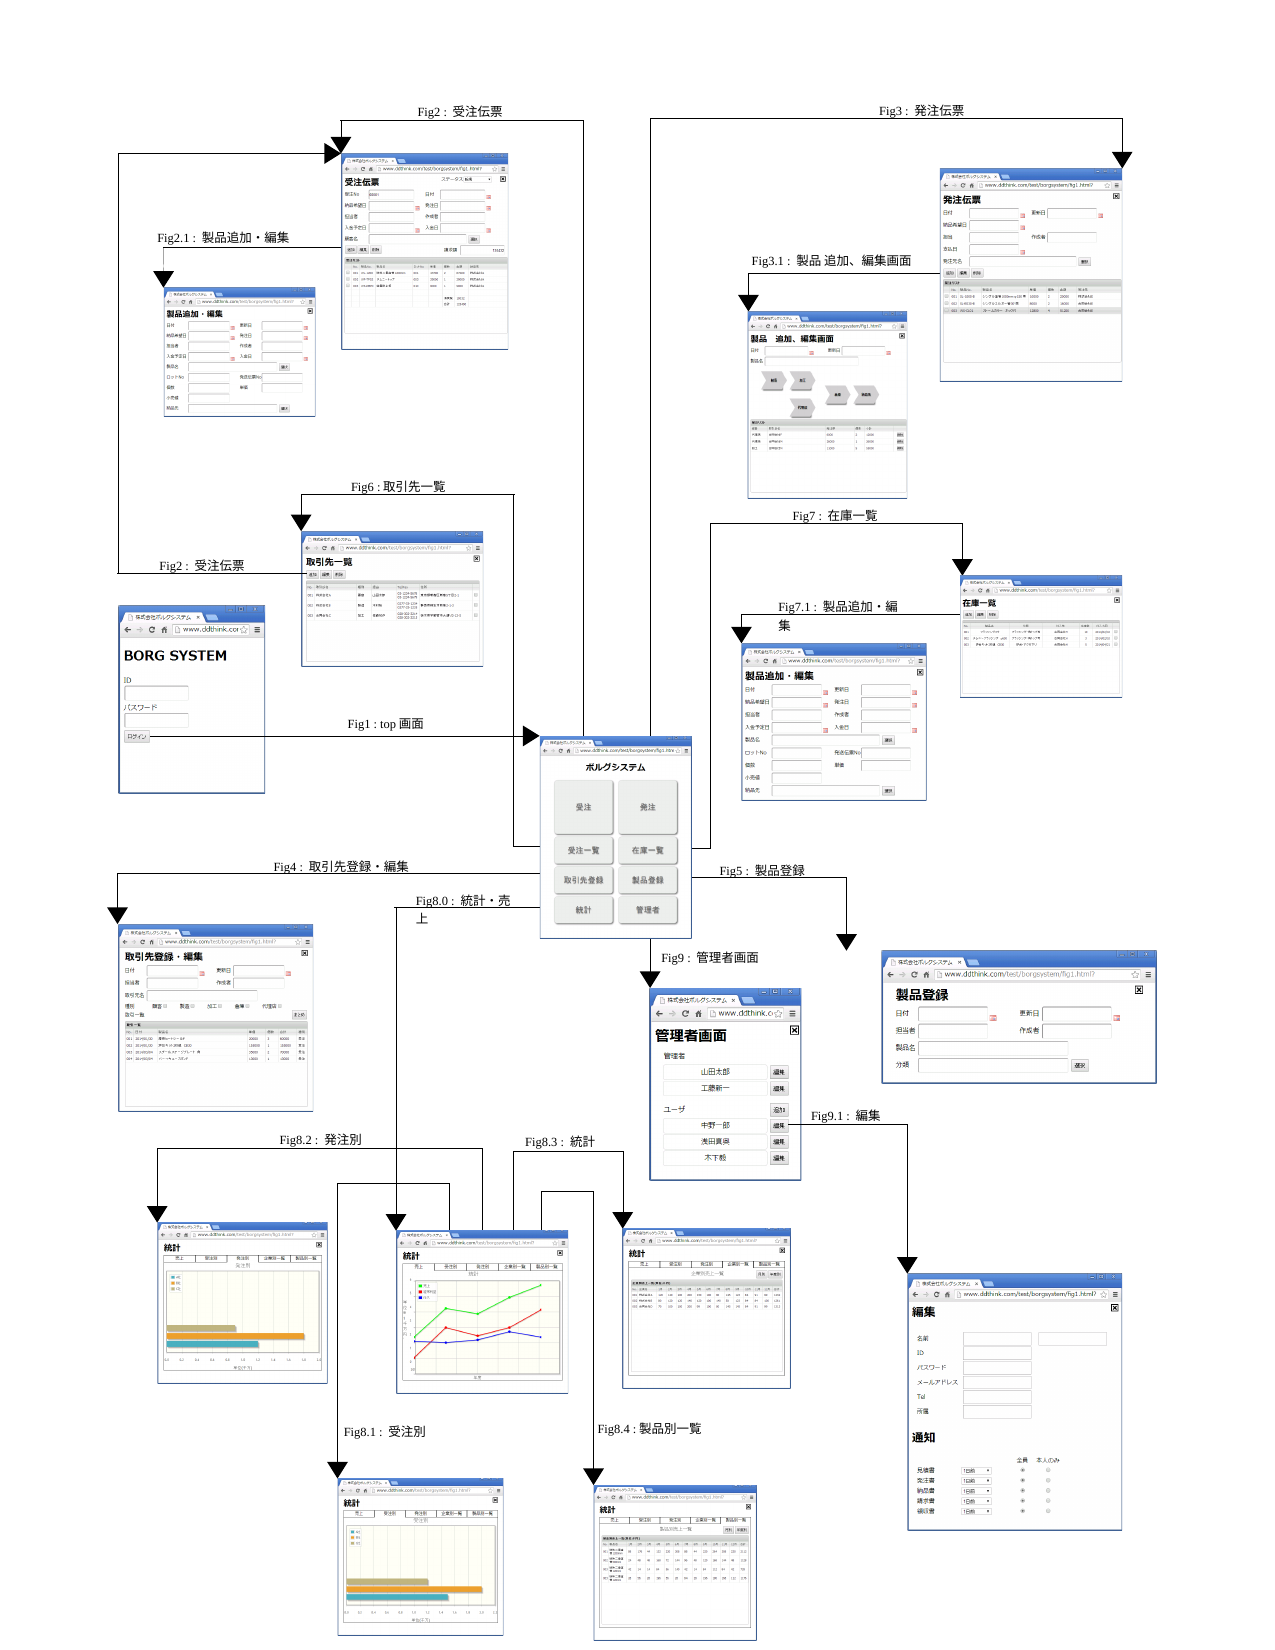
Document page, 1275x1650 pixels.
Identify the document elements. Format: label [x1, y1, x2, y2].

picture [622, 1228, 791, 1389]
picture [163, 287, 316, 417]
picture [118, 605, 265, 794]
picture [593, 1485, 757, 1641]
picture [396, 1230, 569, 1394]
picture [539, 736, 692, 939]
picture [649, 988, 802, 1181]
picture [881, 950, 1157, 1084]
picture [741, 643, 927, 801]
picture [747, 311, 908, 499]
picture [939, 168, 1123, 382]
picture [301, 531, 484, 667]
picture [337, 1478, 504, 1636]
picture [341, 153, 509, 350]
picture [157, 1222, 328, 1384]
picture [960, 575, 1123, 698]
picture [118, 924, 314, 1112]
picture [907, 1273, 1123, 1531]
